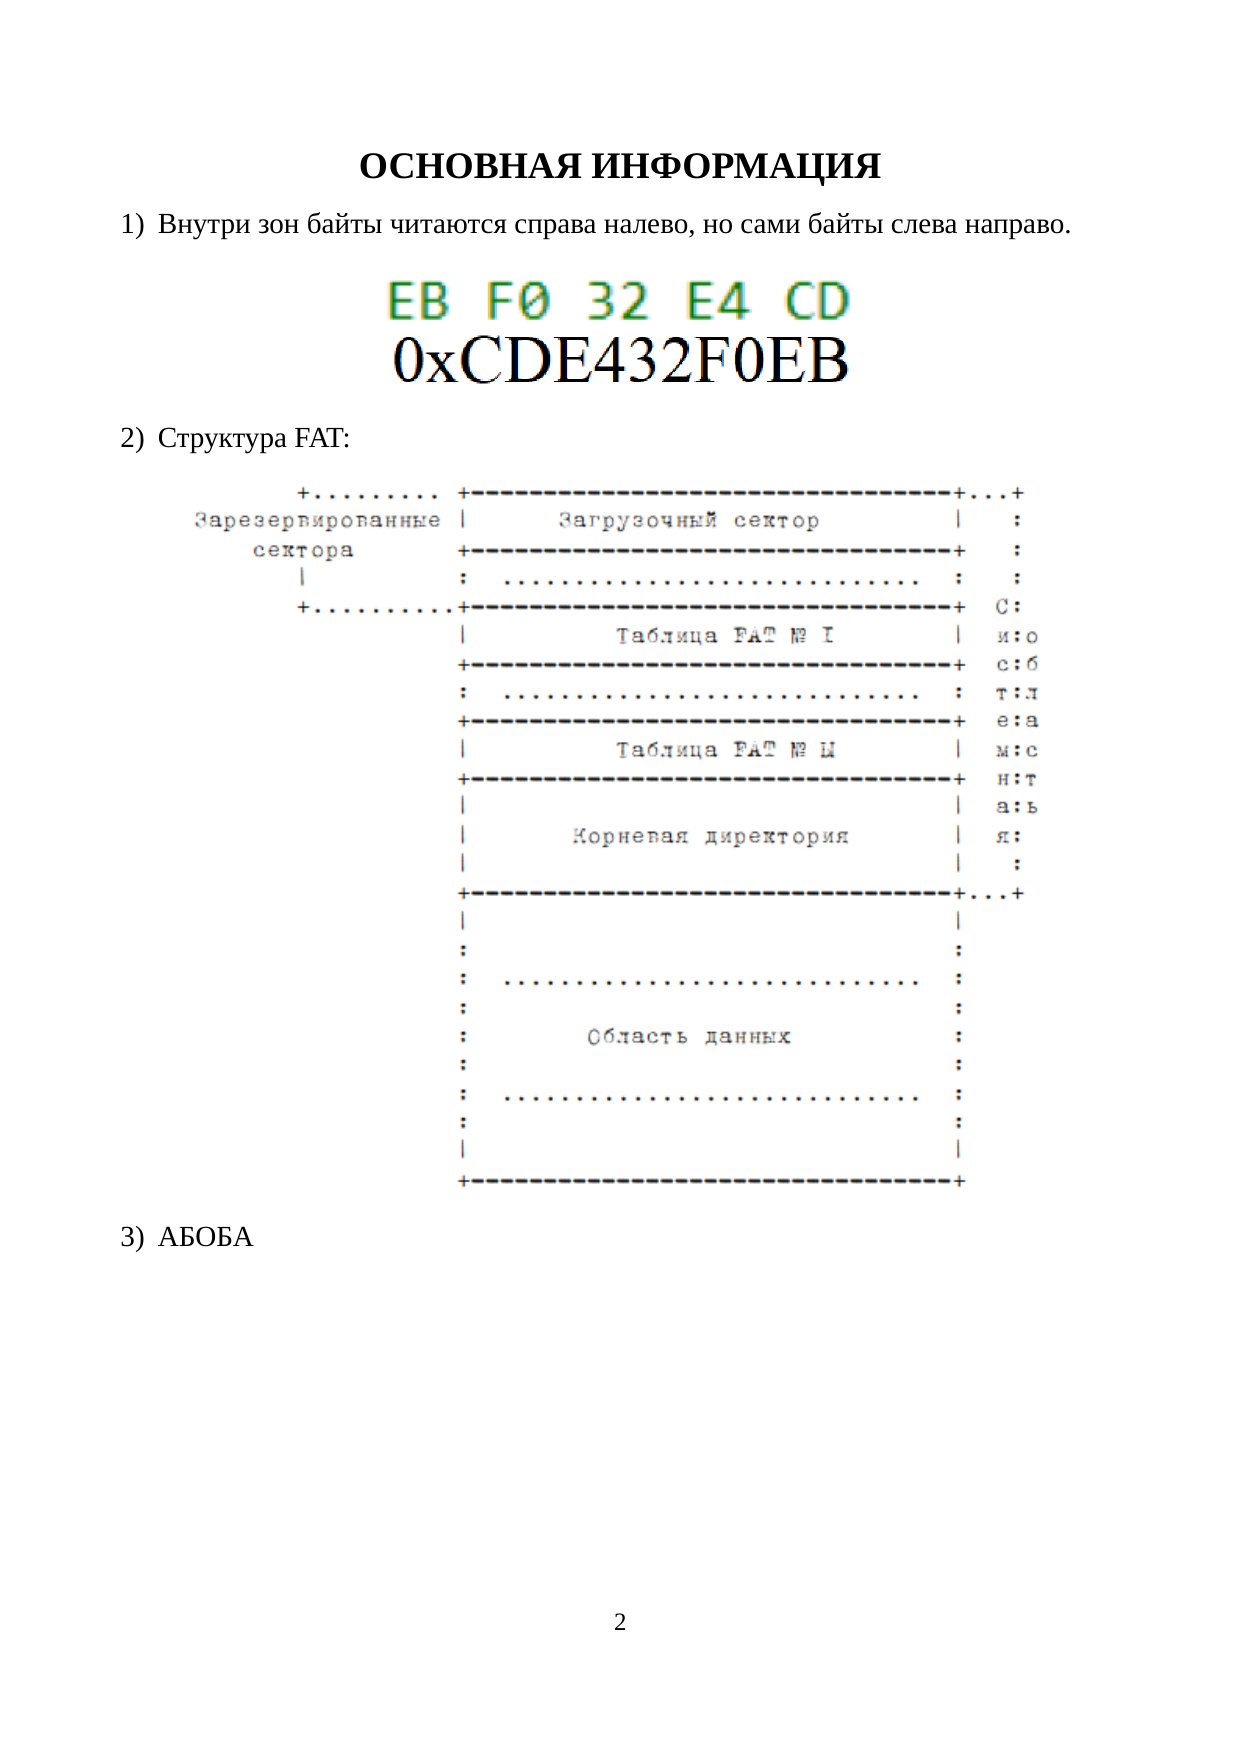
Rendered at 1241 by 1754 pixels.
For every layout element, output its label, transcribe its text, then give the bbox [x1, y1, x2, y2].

picture [373, 255, 867, 405]
subtitle ОСНОВНАЯ ИНФОРМАЦИЯ [83, 143, 1157, 186]
list Внутри зон байты читаются справа налево, но сами байты слева направо. [120, 206, 1157, 239]
list АБОБА [120, 1219, 1157, 1253]
picture [187, 469, 1053, 1204]
list Структура FAT: [120, 420, 1157, 454]
